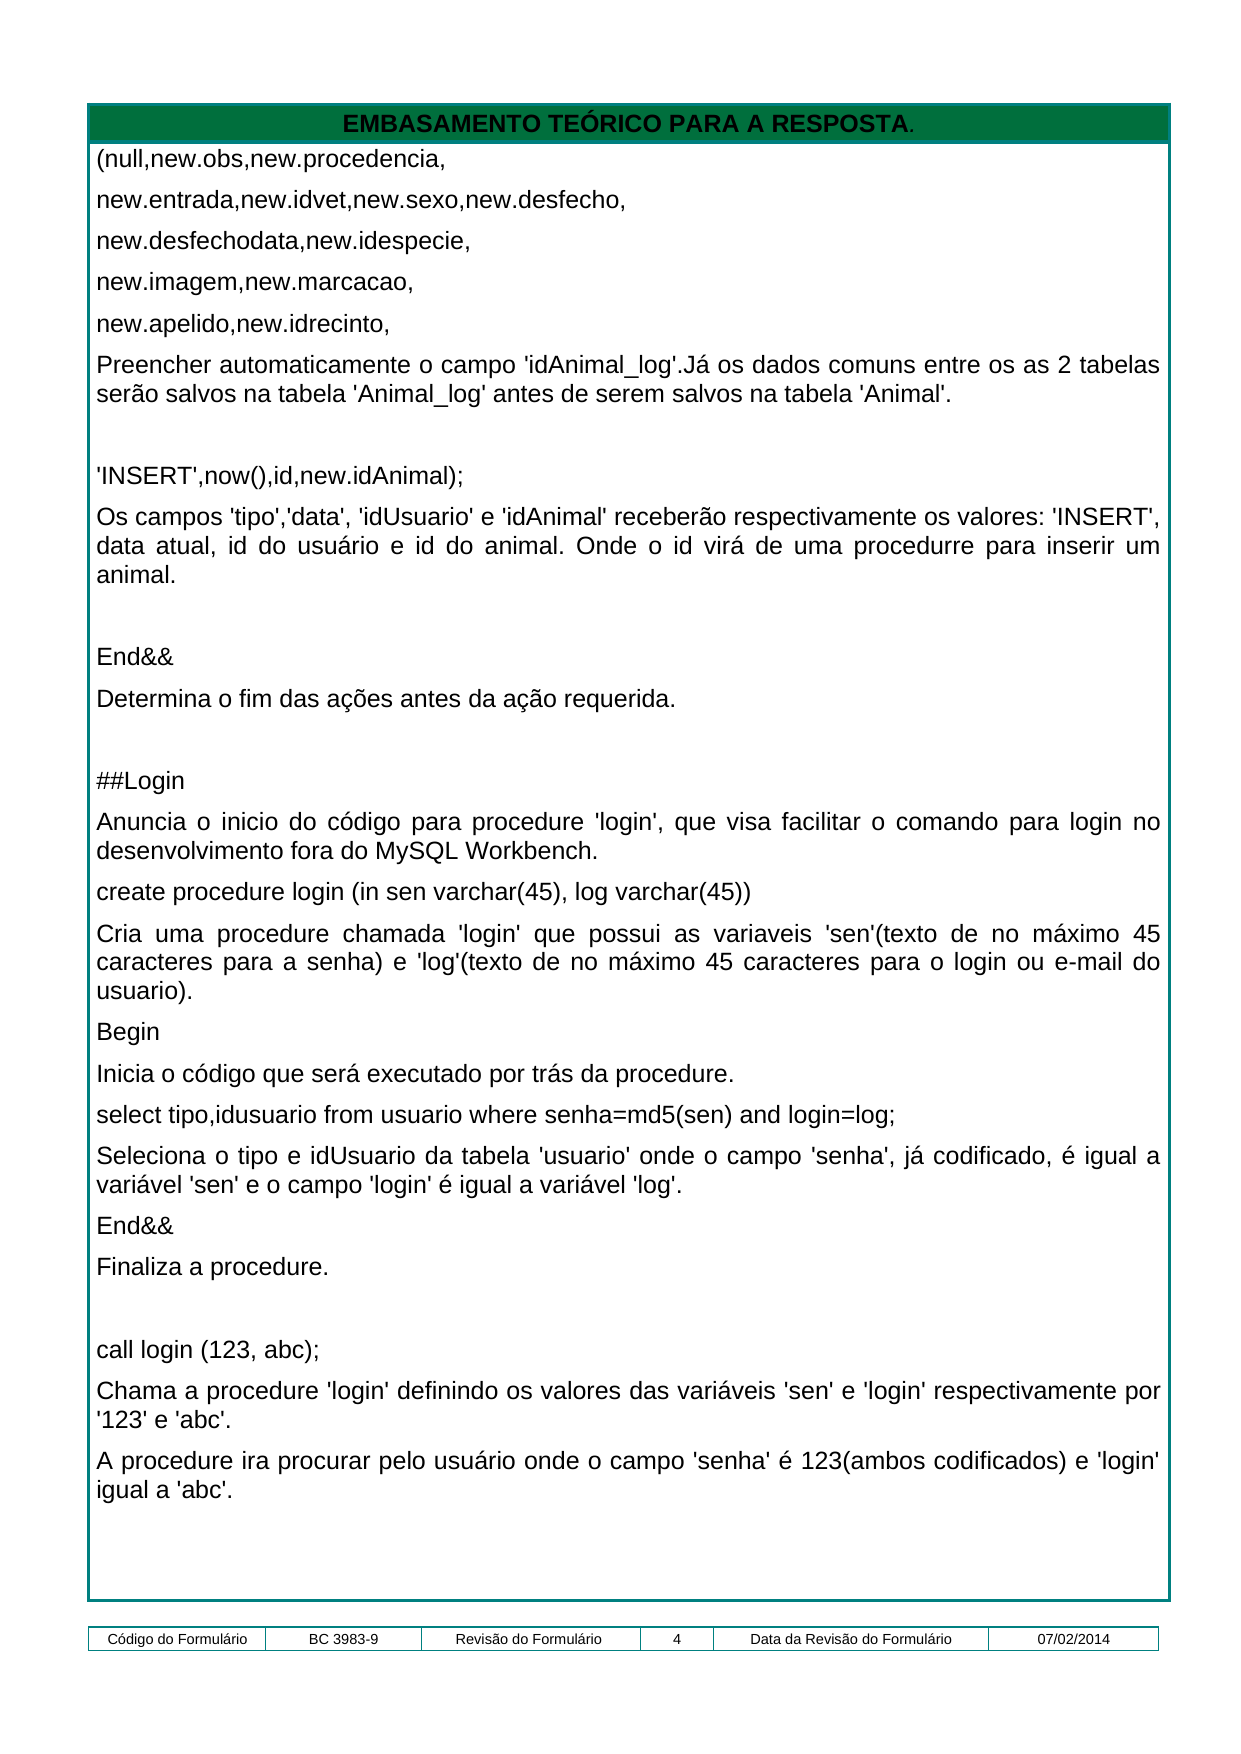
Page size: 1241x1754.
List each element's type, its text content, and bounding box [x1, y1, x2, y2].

table_header EMBASAMENTO TEÓRICO PARA A RESPOSTA. [90, 106, 1168, 140]
table_cell O projeto será realizado em prol da Fundação Ecológica e Zoobotânica de Brusque-SC, também conhecida como Parque Ecológico, Zoobotânico Padre Raulino Reitz ou apenas como Zoobotânico, foi inaugurado no dia 19 de setembro de 1992. No início a fundação contava apenas com 39 recintos, em sua maior parte aves, e com uma área de 120Km² em meio a mata nativa. Em 2009 a fundação obteve uma autorização para poder manejar 64 espécies diferentes de animais. Atualmente expõe 150 animais de 64 espécies entre répteis, aves e mamíferos, nativos da região, assim como espécies exóticas. Anualmente a fundação atende em média 40.000 alunos da região, gerando educação informal, visando a consciência ambiental. Fonte:http://www.radiocidadeam.com.br/noticias/novidades-no-zoobotanico-em-setembro.html, Acesso em: 27/03/2014 Mesmo com essa magnitude, a fundação não possui nenhum tipo de software(programa de computador) para auxiliar em seu plano de manejo, e essa foi a motivação para o desenvolvimento do projeto. O primeiro passo que deve ser dado em um projeto de software é a elicitação, pois, como diz Aramos,2009 “Cabe à elicitação a tarefa de identificar os fatos que compõem os requisitos do Sistema, de forma a prover o mais correto e mais completo entendimento do que é demandado daquele software”.Ou seja,é o pontapé inicial.A partir da fase de elicitação é que será definido o que terá que ser desenvolvido para suprir as necessidades do cliente, sem ela é muito difícil produzir um software que atenda as necessidades do cliente.Existem várias técnicas de fazer a elicitação de um projeto, tais como: Entrevista, Leitura de documentos, questionários, análise de protocolos, entre outras. A técnica escolhida para extrair dados do cliente, ou seja, do parque Zoobotânico foi a pesquisa de campo.Nessa técnica o analista vai até o local onde será implantado o software a fim de entender como funciona o negócio, identificando os problemas existentes. Para auxiliar na análise de requisitos foram utilizados dois diagramas da UML, o diagrama de caso de uso e o diagrama de classe.UML significa Unified Modeling Language ou linguagem de modelagem unificada.Ou seja, tem como objetivo estabelecer um linguagem padrão(unificada) de modelagem de dados para que qualquer desenvolvedor, seja ele de qualquer linguagem, consiga visualizar e interpretar qualquer diagrama UML e assim entender o projeto. A modelagem de dados feita pelos diagramas UML é essencial para se fazer uma elicitação de qualidade e garantir o entendimento de todos os participantes do projeto, como afirma Rosa, 2014: “Modelagem de software é a atividade de construir modelos que expliquem as características ou o comportamento de um software ou de um sistema de software. Na construção do software os modelos podem ser usados na identificação das características e funcionalidades que o software deverá prover (análise de requisitos), e no planejamento de sua construção. Frequentemente a modelagem de software usa algum tipo de notação gráfica e são apoiados pelo uso de ferramentas”. Os diagramas UML são recursos muito utilizados em processos de desenvolvimento de software tradicionais, como o RUP(Rational Unified Process).O primeiro utilizado no projeto do Zoobotânico foi o diagrama de caso de uso.Esse diagrama descreve as funcionalidades de um programa narrando o que cada ator (usuário do sistema) poderá fazer no programa.Os atores são representados por bonecos e os casos de uso por elipses. A seguir está o diagrama de casos de uso que resume basicamente o funcionamento do software.Existirão três tipos de usuários com diferentes permissões: o Administrador, o veterinário e o Técnico.Conforme ilustrado abaixo, o administrador está no topo da hierarquia, portanto assume todas as funções dos demais usuários além de poder executar as funções restritas a ele, que no caso são voltadas ao gerenciamento dos demais usuários, recintos e exclusão de informações.O administrador será o único que poderá cadastrar e editar recintos, cadastrar e editar outros usuários como também tem a permissão de excluir um animal e uma espécie.Já o Veterinário pode fazer tudo o que um técnico(funcionário comum) pode fazer, distinguindo -se apenas pelo fato de que ele pode editar o histórico clínico de um animal.Resta ao técnico efetuar o cadastro e edição de espécies e animais, buscar(listar) animais, espécies, recintos e histórico veterinário. Fonte: Elaborado pelos autores. O segundo diagrama utilizado foi o diagrama de classes.Esse diagrama tem como principal objetivo fazer a especificação de um sistema orientado a objetos, sendo assim um dos mais utilizados na UML.Ele descreve da forma mais aproximada a estrutura do código de um programa, mostrando o conjunto de classes com seus atributos e métodos e o relacionamento entre as classes. Para entendê-lo melhor, deve-se ter uma noção de programação orientada a objetos(POO), que consiste em tentar assimilar os objetos do mundo real com o mundo digital.Na POO utiliza-se classes, que definem os atributos e métodos dos objetos.Por exemplo, existe uma classe Cachorro que possuí atributos como cor do pelo e cor dos olhos, como também métodos(ações) de latir e andar.Então cria-se um objeto com o nome de Rex e diz-se que Rex é do tipo Cachorro, a partir desse momento Rex(objeto) passa a ser uma instância da classe(Cachorro). Além disso, outras características da POO são a reutilização de código e a questão da organização dividindo o código em classes.Para auxiliar na programação orientada a objetos criou-se o seguinte diagrama de classes: Fonte: Elaborado pelos autores. Cada item esta representado por números em vermelho na imagem. Item 1- Animal: Nome da classe. Item 2- São os atributos que a classe 'Animal' ira possuir; '-' significa que é privada e não pode ser visualizado dentro da classe animal, seguido do nome do atributo e então o tipo de dado que ele receberá, podendo ser 'string' que são textos, 'char' apenas um caractere, 'DATE' uma data, 'INT' números inteiros e 'BLOB' qualquer tipo de dado. Item 3- São as funções da classe; '+' significa que a função é publica e pode ser chamada em qualquer outra parte do projeto, após isso vem o nome da função. 'Void' significa que a função não retorna valor binário, apenas executa a ação. Item 4- Relacionamento entre duas classes, no caso 'Animal' e 'Espécie'. O número um e a letra 'n' determinam que a classe 'Animal' esta ligada a uma única 'Espécie', já a classe 'Espécie' esta ligadas a tantos Animais quão necessário. Item 5- Relacionamento entre as classes 'Animal' e 'Recinto'. Um recinto pode conter vários animais, mas um animal só pode estar em um recinto. Item 6- Faz uma conexão entre as classes 'Animal' e 'infoVeterinario' com 'Observação' e 'Usuário'. Tal ligação faz com que um animal tenha ligação com apenar um 'infoVeterinario' mas com tantas observações quão o necessário, e também que cada uma dessas observações tenha apenas um usuário responsável por ela. Logo após a fase de elicitação, pode-se verificar a viabilidade do projeto e o desenvolvimento começa a ser planejado. Foi realizada uma pesquisa de campo no parque Zoobotânico a fim de identificar a real necessidade do mesmo.Dessa forma foi descoberto que a sua carência estava no plano de manejo dos animais, segundo o próprio gerente da fundação, Rodrigo De Souza. O plano de manejo é um documento que toda UC (Unidade de Conservação) deve ter, em no máximo 5 anos após a sua fundação, e deve ser elaborado os objetivos gerais pelas quais ela foi criada. Deve ser elaborado por meio de estudos de várias áreas como do meio físico, biológico e social. Ele estabelece as normas e restrições de ações e uso dos recursos naturais da UC. Muitas vezes determina o zoneamento, caracterizando cada uma de suas áreas e sua finalidade.Nesse caso, o plano de manejo será focado na área biológica, ou seja, como o animal deve ser manuseado. Outro objetivo da pesquisa de campo foi levantar os requisitos para a construção do software.Conversando com os stakeholders do projeto foi observado que, no programa será possível cadastrar um animal e guardar informações importantes para o seu controle, como nome popular, nome científico, espécie, família, origem do animal, número de identificação, necessidades especiais, recinto(jaula) em que o animal se encontra.Assim como um histórico onde será registrado o comportamento do animal, útil para o seu manejo, como por exemplo se o animal não se alimentou será registrado, para que o veterinário possa ter o controle do animal.Também poderá ser cadastrado o funcionário que utilizará o programa sendo que suas permissões dependerão da sua função, e ainda os recintos do Zoobotânico, onde dever ser cadastrados os animais que estão nele, dados da planta e a norma IN169. Quando chega a parte do desenvolvimento precisa-se decidir quais das diversas tecnologias disponíveis atualmente que serão usadas, muitas delas utilizam padrões estabelecidos pela W3C. O W3C(World Wide Web, do inglês Rede Mundial de Computadores) é uma organização mundial que conta com uma equipe em tempo integral e o publico, desenvolvedores, para desenvolverem padrões para a internet. O líder da organização é Tim Berners-Lee (inventor da internet) e Jeffrey Jaffe. Segundo o próprio W3C: “O W3C desenvolve especificações técnicas e orientações através de um processo projetado para maximizar a consenso sobre as recomendações, garantindo qualidades técnicas e editoriais, além de transparentemente alcançar apoio da comunidade de desenvolvedores, do consórcio e do público em geral. “ Na construção do Software é preciso se comunicar com o computador dando utilidade a todos esses dados, para isso é necessário utilizar uma linguagem de programação, que nada mais é um conjunto de código que o computador interpreta e executa uma determinada ação, ou seja,é a forma de interagir com o computador, e assim como na vida real, exitem vários idiomas, cada um com suas próprias características, entretanto todos possuem o mesmo objetivo, a comunicação. Dentre as linguagens de programação que serão utilizadas estão: HTML PHP Javascript CSS HTML5 HTML5(Hypertext Markup Language 5, do inglês linguagem de marcação de hipertexto 5) é a quinta verão da linguagem HTML O grupo W3C define 3 pilares para a internet, um deles é uma linguagem de hipertexto para facilitar a navegação entre fonte de informação, atualmente o HTML5 é essa linguagem. Os hipertextos são um conjunto de arquivos interligados entre si formando uma grande rede de informação. Diferente de um texto normal, como de um livro, em que os assuntos ficam interligados seguidamente, no hipertexto os assuntos são conectados de forma imprecisa, dessa forma a troca de dados fica mais dinâmica. PHP e APACHE PHP(Hypertext Preprocessor do inglês, hipertexto preprocessado) criado por Rasmus Lerdorf em 1995, é uma linguagem script executada por um servidor. Diferente do JavaScript o PHP é utilizado geralmente para programação ao lado do servidor. Além disso o PHP pode ser trabalhado tanto em programação orientada a objeto, como em programação estrutural ou até mesmo em uma mistura dos dois. E não está limitado apenas a gerar apenas HTML, com o PHP também é possível gerar imagens, PDF e animações em Flash. Sua principal vantagem está na enorme lista de banco de dados com o qual o PHP tem suporte, como por exemplo MySQL, SQLite, Oracle, etc. O servidor utilizado será o APACHE, que é de longe o servidor mais utilizado no mundo, diversas pesquisas já compravam isso, como a feita em 2009 pela Netcraft, segundo ela mais de 65% de todos os sites rodavam no servidor APACHE. O APACHE após receber um código em PHP executa um interpretador de PHP que processará todas as informações, como acesso ao banco de dados ou a outros arquivos e então retornar o código em HTML correspondente para apresentar a página descrita em PHP para o APACHE que então ira enviar para o navegador o código HTML pronto para então o navegador poder executá-lo em gerar a página. Para utilizar o APACHE será instalado o XAMPP, rodando em sistema Windows, ou LAMP rodando em sistema Linux, com os principais servidores de código aberto do mercado, como o APACHE para PHP e MySQL para banco de dados. Sua interfase é muito simples, porém pratica e rápida e sem necessidade de se instalar, apenas deve ser descompactado e está pronto para ser usado. JavaScript JavaScrip é uma linguagem dinâmica e orientada a objeto criado por Brendan Eich em 1995 como uma linguagem script client-side(do inglês, script ao lado do cliente). As linguagens script tem como finalidade de ser executada no interior de programas ou outra linguagem. No caso do JavaScript é o navegador responsável por executá-lo realizando interações com o usuário, podendo trocar a cor de certos campos, ou até mesmo realizar certa função do software, após certa ação do usuário. Pode ser escrito junto ao HTML diferenciando por meio das tags “<script>” para iniciar o código em JavaScript e “<\script>” para finalizá-lo. CSS A parte visual do software será desenvolvida em CSS(Cascading Style Sheets, em do inglês Folha de estilo em cascata) uma linguagem que facilita o desenvolvedor gráfico da aplicação por permitir ser escrita tanto em um arquivo a parte dos demais e ser apenas referenciado neles, como pode ser escrito no início de cada arquivo e cada um com um CSS diferente, ainda pode ser feito sempre que criar um elemento na página, ou então utilizando todas as 3 formas. Segundo Pedro Rogério(2007) para futuras manutenções e projetos em camadas é aconselhável que o CSS seja utilizado apenas em arquivos externos. Utilizando CSS é possível trocar atributos como a cor de um determinado elemento, ou grupo de elemento, assim como trocar o tamanho, forma, estilo da letra, etc.Também é possível alterar os atributos sobre certa circunstância como o mouse parado em cima do elemento ou segurando o botão esquerdo do mouse em cima do elemento. Para trabalhar com todas essas tecnologias existem certos padrões de projeto feitos para auxiliar os programadores e o escolhido para esse projeto foi o MVC.O padrão de programação MVC(Modelo Visão e Controle) divide a programação do software em 3 partes, o modelo, a visão e o controle. A visão é a parte que interage com o usuário, recebe informações do usuário e fornece-as para o controlador, que executa a parte lógica do projeto a partir das informações vindas da visão e do modelo, sempre seguindo o plano de negócio da empresa. O modelo é a ponte entre o controle e aplicações externas, como o banco de dados. Por exemplo. O usuário tenta efetuar o login. Após preencher um campo com o e-mail e outro com a senha ele clica em um botão escrito 'Entrar', toda essa parte está na visão tanto os campos como o design da tela. Após clicar no botão 'Entrar', o e-mail como senha e até mesmo o clicar do botão são enviados para o controlador que ira utilizar esses dados para executar uma determinada função e requisitar ao modelo uma determinada ação que ira retornar outros dados para o controle, este ira definir se o login é valido ou não e informar para a visão se o usuário pode ou não ter acesso ao projeto, caso tenha transferi-lo para outra parte da aplicação ou informá-lo que o e-mail ou senha estão inválidos.Ela é aconselhável por facilitar a manutenção, o teste, a atualização do sistema e o desenvolvimento paralelo de qualquer umas das 3 partes. Porém, se os programadores tivessem que construir tudo do zero o trabalho não renderia nada, é por isso que um dos principais focos da programação orientada a objeto é o reúso de códigos.Portanto, são utilizadas diversas Frameworks para poupar a reprogramação de coisas simples e que se repetem com facilidade entre os projetos.As frameworks são códigos já feitos para solucionar um grupo de requisitos de diversos softwares diferentes. Mas não só resolver, as frameworks também padronizam o projeto, dizendo qual a forma apropriada para aquela situação. Como a linguagem de programação escolhida foi o PHP e foi decidido trabalhar com MVC, um framework que se encaixa perfeitamente no projeto é o Codeigniter pois ele é feito especialmente para desenvolvimento em PHP e oferece uma ótima contribuição para se trabalhar no padrão MVC. O Codeigniter tem como objetivo possibilitar que o programador produza mais rapidamente e possa focar na parte criativa do projeto, uma vez que seja necessário um número menor de linhas para realizar certas tarefas pelo motivo de que o framework já pré codifique determinadas funções comuns entre vários softwares.Esse framework agrupa um conjunto de bibliotecas para tarefas comuns necessárias e padroniza uma estrutura lógica para acesso a estas bibliotecas. Segundo Teixeira, 2013, o Codeigniter é “Considerado um toolkit, ou seja, uma caixa de ferramentas cujo objetivo é nos permitir desenvolver aplicações muito mais rápido do que poderíamos fazer sem a utilização de um framework.” Para facilitar e agilizar a programação, foi decidido utilizar uma IDE(Ambiente de desenvolvimento integrado).Como explica Santos(2014, Pg.04) “O IDE é um programa de computador, geralmente utilizado para aumentar a produtividade dos desenvolvedores de software, bem como a qualidade desses produtos. Podem auxiliar, através de ferramentas e características, na redução de erros e na aplicação de técnicas...” O IDE escolhido foi o NetBeans devido à familiaridade dos programadores com o software.O NetBeans é um IDE gratuito e de código aberto.Segundo o site do mesmo: “O NetBeans IDE é um ambiente de desenvolvimento - uma ferramenta para programadores, que permite escrever, compilar, depurar e instalar programas. O IDE é completamente escrito em Java, mas pode suportar qualquer linguagem de programação. Existe também um grande número de módulos para extender as funcionalidades do IDE NetBeans. O NetBeans IDE é um produto livre, sem restrições à sua forma de utilização. ” O principal motivo para utilizar o Netbeans para o projeto está na constante atualização de seu sistema e pela padronização oferecida, como comentado no site do mesmo: “Com seu Editor Java em constante aprimoramento, muitas funcionalidades avançadas e uma extensa linha de ferramentas, modelos e exemplos, o NetBeans IDE define o padrão de desenvolvimento com suas tecnologias inovadoras. ” Ainda pelo site do NetBeans é possível ter uma noção melhor da real utilização prática desse IDE e da possibilidade de adaptá-lo: “Um IDE é muito mais que um editor de texto. O Editor do NetBeans recua linhas, associa palavras e colchetes e realça códigos-fonte sintática e semanticamente. Ele também fornece modelos de código, dicas de codificação e ferramentas de refatoração. O editor suporta várias linguagens, incluindo Java, C/C++, XML, HTML, PHP, Groovy, Javadoc, JavaScript e JSP. Como o editor é extensível, você pode adicionar suporte para muitas outras linguagens. ” Além de tudo já citado acima, o NetBeans ainda ajuda na organização do código fonte, de forma que para futuras alterações no código figuem mais simples e rápidas. Bem, como o software funciona basicamente como um repositório de dados sobre os animais, a informação será armazenada em um banco de dados.Segundo Marcelo Abib Cardoso,2009, “Banco de dados é um sistema de armazenamento de dados, ou seja, um conjunto de registros que tem como objetivo organizar e guardar as informações.” O Banco de dados que será utilizado no projeto é o SGBD(sistema de gerenciamento de banco de dados)MySQL, que se intitula o banco de dados de código aberto mais popular do mundo. O My SQL foi criado na Suécia por suecos e um finlandês: David Axmark, Allan Larsson e Michael Montty Widenus, mais tarde foi comprado pela empresa de tecnologia e informática Oracle, sua atual proprietária.Ele utiliza a linguagem SQL(Structure Query Language – Linguagem de Consulta Estruturada).É o banco de dados mais utilizado do mundo, segundo o site do mesmo, utilizado até mesmo pela NASA(National Aeronautics and Space Administration- Administração Nacional da Aeronáutica e do Espaço),Google, Facebook, Banco Bradesco e muitos outros. Para auxiliar na utilização do My SQL será usado o programa My SQL Workbench, uma ferramenta gráfica que permite a visualização, criação e gerenciamento de bancos de dados em forma de tabelas, ou em apenas códigos escritos, caso o desenvolvedor preferir. O My SQL Workbench é o sucessor de DBDesigner 4 e é feito especialmente para trabalhar com o banco de dados My SQL, ambos foram desenvolvidos pela mesma empresa. A definição mais comum para CRUD é: Termo para designar as quatro operações básicas de banco de dados, Creat, Read, Update e Delete, do inglês respectivamente, criar, ler, editar e deletar. Na matemática não é possível calcular algo sem usar pelo menos umas das quatro operações básicas, nos bancos de dados não é diferente, sem o CRUD não é possível fazer nada. A matemática não existe sem suas quatro operações, os bancos de dados também não. O texto a seguir são os códigos gerados pelo MySQL Workbench a partir das tabelas desenvolvidas em cima das pesquisas realizadas no Parque Zoobotânico de Brusque. Nesses códigos é possível ver a utilização de quase todas as operações do CRUD, que no MySQL são escritas, respectivamente, como 'INSERT', 'SELECT', 'UPTADE' e 'DELETE'. -- ----------------------------------------------------- -- Table `mydb`.`Animal` -- ----------------------------------------------------- Apenas anuncia o inicio do código para crianção da tabela 'Animal' DROP TABLE IF EXISTS `mydb`.`Animal` ; Caso já exista uma tabela com o nome 'Animal' no banco 'mydb'esse código ira apaga-la. CREATE TABLE IF NOT EXISTS `mydb`.`Animal` ( Cria uma tabela com o nome 'Animal', no banco 'mydb', com os seguintes campos... `idAnimal` INT NOT NULL COMMENT 'Tabela para cadastrar os animais do Zoo.\nNesse campo é salvo o Numero dele no Zoo.' , Campo 'idAnimal' que é um INT, ou seja, um número inteiro, NOT NULL, que não pode ser deixado em branco. Possui uma descrição para explicar sua utilidade: “Tabela para cadastrar os animais do Zoo. Nesse campo é salvo o número dele no Zoo.” A vírgula diz que logo em seguida vira outro campo da tabela. `Obs` TEXT NULL COMMENT 'Descreve as necessidades especiais do animal' , Obs do tipo TEXT, ou seja um texto, NULL, que pode ser deixado em branco. Descrição: “Descreve as necessidades especiais do animal”. `procedencia` VARCHAR(45) NOT NULL COMMENT 'Descreve de onde o animal veio' , 'procedencia' do tipo VARCHAR(45), um texto com no máximo 45 caracteres, que não pode ser deixado em branco. Descrição: “Descreve de onde o animal veio”. `entrada` DATE NULL COMMENT 'Data em que o animal entrou no Zoo' , 'entrada' do tipo DATE, uma data, que pode ser deixado em branco. Descrição: “Data em que o animal entrou no Zoo”. `idvet` INT NULL COMMENT 'ID da ficha veterinaria' , 'idvet' um numero inteiro que pode ser deixado em branco. Descrição: “ID da ficha veterinária”. `Sexo` CHAR NULL COMMENT 'Sexo do animal\nAlgumas vezes nao se sabe o sexo do animal,nesse caso o valor é NULL' , 'Sexo' do tipo CHAR, apenas um caractere, que pode ser deixado em branco. Descrição: “Sexo do animal Algumas vezes não se sabe o sexo do animal, nesse caso o valor é NULL”. `desfecho` VARCHAR(45) NULL COMMENT 'Descreve como o animal saio do Zoo' , 'desfecho' um texto com no máximo 45 caracteres que pode ser deixado em branco. Descrição: “Descreve como o animal saio do Zoo”. `desfechoData` DATE NULL COMMENT 'Data que o animal saio do Zoo' , 'DesfechoData' uma data que pode ser deixada em branco. Descrição: “Data que o animal saio do Zoo”. `idEspecie` INT NOT NULL COMMENT 'ID da especie do animal' , 'idEspecie' um inteiro que não pode ser deixado em branco. Descrição: “ID da espécie do animal”. `imagem` BLOB NULL COMMENT 'Foto do animal' , 'imagem' do tipo BLOB, um campo que pode receber qualquer tipo de dado, que pode ser deixado em branco. Descrição: “Foto do animal”. `marcacao` VARCHAR(100) NOT NULL COMMENT 'Numero do animal do IBAMA' , 'marcaco' é um texto com no máximo 100 caracteres e que não pode ser deixado em branco. Descrição: “Número do animal do IBAMA”. `Apelido` VARCHAR(45) NULL COMMENT 'Como os funcionarios chamam o animal' , 'Apelido' um texto de no máximo 45 caracteres que pode ser deixado em branco. Descrição: “Como os funcionários chamam o animal”. `idRecinto` INT NOT NULL COMMENT 'ID do recinto onde o animal se encontra' , 'idRecinto' um número inteiro que não pode ser deixado em branco. Descrição: “ID do recinto onde o animal se encontra”. PRIMARY KEY (`idAnimal`) , Essa linha diz que o campo 'idAnimal' sera a chave primaria da tabela, ou seja, o campo principal que não poderá ser igual entre os animais registrados nela. Também será ela a chave de ligação caso outra tabela precise acessar algum outro dado do animal. INDEX `fk_Animal_especie1_idx` (`idEspecie` ASC) , Transforma o campo 'idEspecie' em uma chave estrangeira, ou seja, uma conexão com outra tabela. INDEX `fk_Animal_Recinto1_idx` (`idRecinto` ASC) , Transforma o campo 'idRecinto' em uma chave estrangeira'. UNIQUE INDEX `marcacao_UNIQUE` (`marcacao` ASC) , Determina que o campo 'marcacao' sera único, e assim como a chave primaria, existira apenas um animal com determinado número. CONSTRAINT `fk_Animal_especie1` FOREIGN KEY (`idEspecie` ) REFERENCES `mydb`.`especie` (`idEspecie` ) ON DELETE NO ACTION ON UPDATE NO ACTION, Determina a qual tabela será a conexão feita por meio do campo 'idEspecie', nesse caso a tabela será 'especie' e campo nela escolhido para fazer a conexão é de mesmo nome que o campo da tabela 'Animal'. Assim o campo de ligação entre a tabela 'Animal' e 'Especie' é 'idEspecie'. E diz que não haverá ação em caso de apagar ou alterar o dado do campo. CONSTRAINT `fk_Animal_Recinto1` FOREIGN KEY (`idRecinto` ) REFERENCES `mydb`.`Recinto` (`idRecinto` ) ON DELETE NO ACTION ON UPDATE NO ACTION) Determina que o campo 'idRecinto' sera a conexão entre as tabelas 'Animal' e 'Recinto'. Não haverá ação no caso de apagar ou alterar o dado do campo. O “)” determina o término da criação da tabela. -- ----------------------------------------------------- -- Table `mydb`.`Animal_log` -- ----------------------------------------------------- Apenas anuncia o início do código para a tabela 'Animal_log' Será uma tabela para salvar os antigos dados da tabela 'Animal' após uma alteração. Possui alguns campos a mais da tabela 'Animal': 'idAnimal_log' para diferenciar uma alteração da outra; 'tipo' para dizer o tipo de alteração que ocorreu; 'data' para determinar a data da alteração; 'idUsuario' para saber quem fez a alteração. DROP TABLE IF EXISTS `mydb`.`Animal_log` ; CREATE TABLE IF NOT EXISTS `mydb`.`Animal_log` ( `idAnimal_log` INT NOT NULL AUTO_INCREMENT COMMENT 'Tabela para controlar o historico de alterações na tabela \'Animal\'\n' , `Obs` TEXT NULL , `procedencia` VARCHAR(45) NOT NULL , `entrada` DATE NULL , `idvet` INT NULL , `Sexo` CHAR NULL , `desfecho` VARCHAR(45) NULL , `desfechoData` DATE NULL , `idEspecie` INT NOT NULL , `imagem` BLOB NULL , `marcacao` VARCHAR(100) NOT NULL , `Apelido` VARCHAR(45) NULL , `idRecinto` INT NOT NULL , `tipo` VARCHAR(45) NOT NULL COMMENT 'Tipo de ação que a tabela animal sofreu' , `data` DATETIME NOT NULL COMMENT 'Data da alteração' , `idAnimal` INT NULL COMMENT 'ID do animal que sofreu a ação' , `idUsuario` INT NULL COMMENT 'ID do usuario que fez a ação' , PRIMARY KEY (`idAnimal_log`) , INDEX `fk_Animal_especie1_idx` (`idEspecie` ASC) , INDEX `fk_Animal_Recinto1_idx` (`idRecinto` ASC) , INDEX `fk_Animal_log_Animal1` (`idAnimal` ASC) , INDEX `fk_Animal_log_usuario1` (`idUsuario` ASC) , UNIQUE INDEX `marcacao_UNIQUE` (`marcacao` ASC) , CONSTRAINT `fk_Animal_especie10` FOREIGN KEY (`idEspecie` ) REFERENCES `mydb`.`especie` (`idEspecie` ) ON DELETE NO ACTION ON UPDATE NO ACTION, CONSTRAINT `fk_Animal_Recinto10` FOREIGN KEY (`idRecinto` ) REFERENCES `mydb`.`Recinto` (`idRecinto` ) ON DELETE NO ACTION ON UPDATE NO ACTION, CONSTRAINT `fk_Animal_log_Animal1` FOREIGN KEY (`idAnimal` ) REFERENCES `mydb`.`Animal` (`idAnimal` ) ON DELETE NO ACTION ON UPDATE NO ACTION, CONSTRAINT `fk_Animal_log_usuario1` FOREIGN KEY (`idUsuario` ) REFERENCES `mydb`.`usuario` (`idUsuario` ) ON DELETE NO ACTION ON UPDATE NO ACTION) ENGINE = InnoDB; ##triggers do animal Apenas anuncia o início do código para as triggers, ações que ocorrerão após outra ação ser requerida, referente ao animal. create trigger inserir_animal before insert on animal for each row begin Cria uma trigger com o nome 'inserir_animal' que tera ações antes de inserir dados na datela 'Animal'.As ações serão as seguintes: insert into animal_log values Inserir na tabela 'animal_log' os valores: (null,new.obs,new.procedencia, new.entrada,new.idvet,new.sexo,new.desfecho, new.desfechodata,new.idespecie, new.imagem,new.marcacao, new.apelido,new.idrecinto, Preencher automaticamente o campo 'idAnimal_log'.Já os dados comuns entre os as 2 tabelas serão salvos na tabela 'Animal_log' antes de serem salvos na tabela 'Animal'. 'INSERT',now(),id,new.idAnimal); Os campos 'tipo','data', 'idUsuario' e 'idAnimal' receberão respectivamente os valores: 'INSERT', data atual, id do usuário e id do animal. Onde o id virá de uma procedurre para inserir um animal. End&& Determina o fim das ações antes da ação requerida. ##Login Anuncia o inicio do código para procedure 'login', que visa facilitar o comando para login no desenvolvimento fora do MySQL Workbench. create procedure login (in sen varchar(45), log varchar(45)) Cria uma procedure chamada 'login' que possui as variaveis 'sen'(texto de no máximo 45 caracteres para a senha) e 'log'(texto de no máximo 45 caracteres para o login ou e-mail do usuario). Begin Inicia o código que será executado por trás da procedure. select tipo,idusuario from usuario where senha=md5(sen) and login=log; Seleciona o tipo e idUsuario da tabela 'usuario' onde o campo 'senha', já codificado, é igual a variável 'sen' e o campo 'login' é igual a variável 'log'. End&& Finaliza a procedure. call login (123, abc); Chama a procedure 'login' definindo os valores das variáveis 'sen' e 'login' respectivamente por '123' e 'abc'. A procedure ira procurar pelo usuário onde o campo 'senha' é 123(ambos codificados) e 'login' igual a 'abc'. [90, 144, 1168, 1598]
